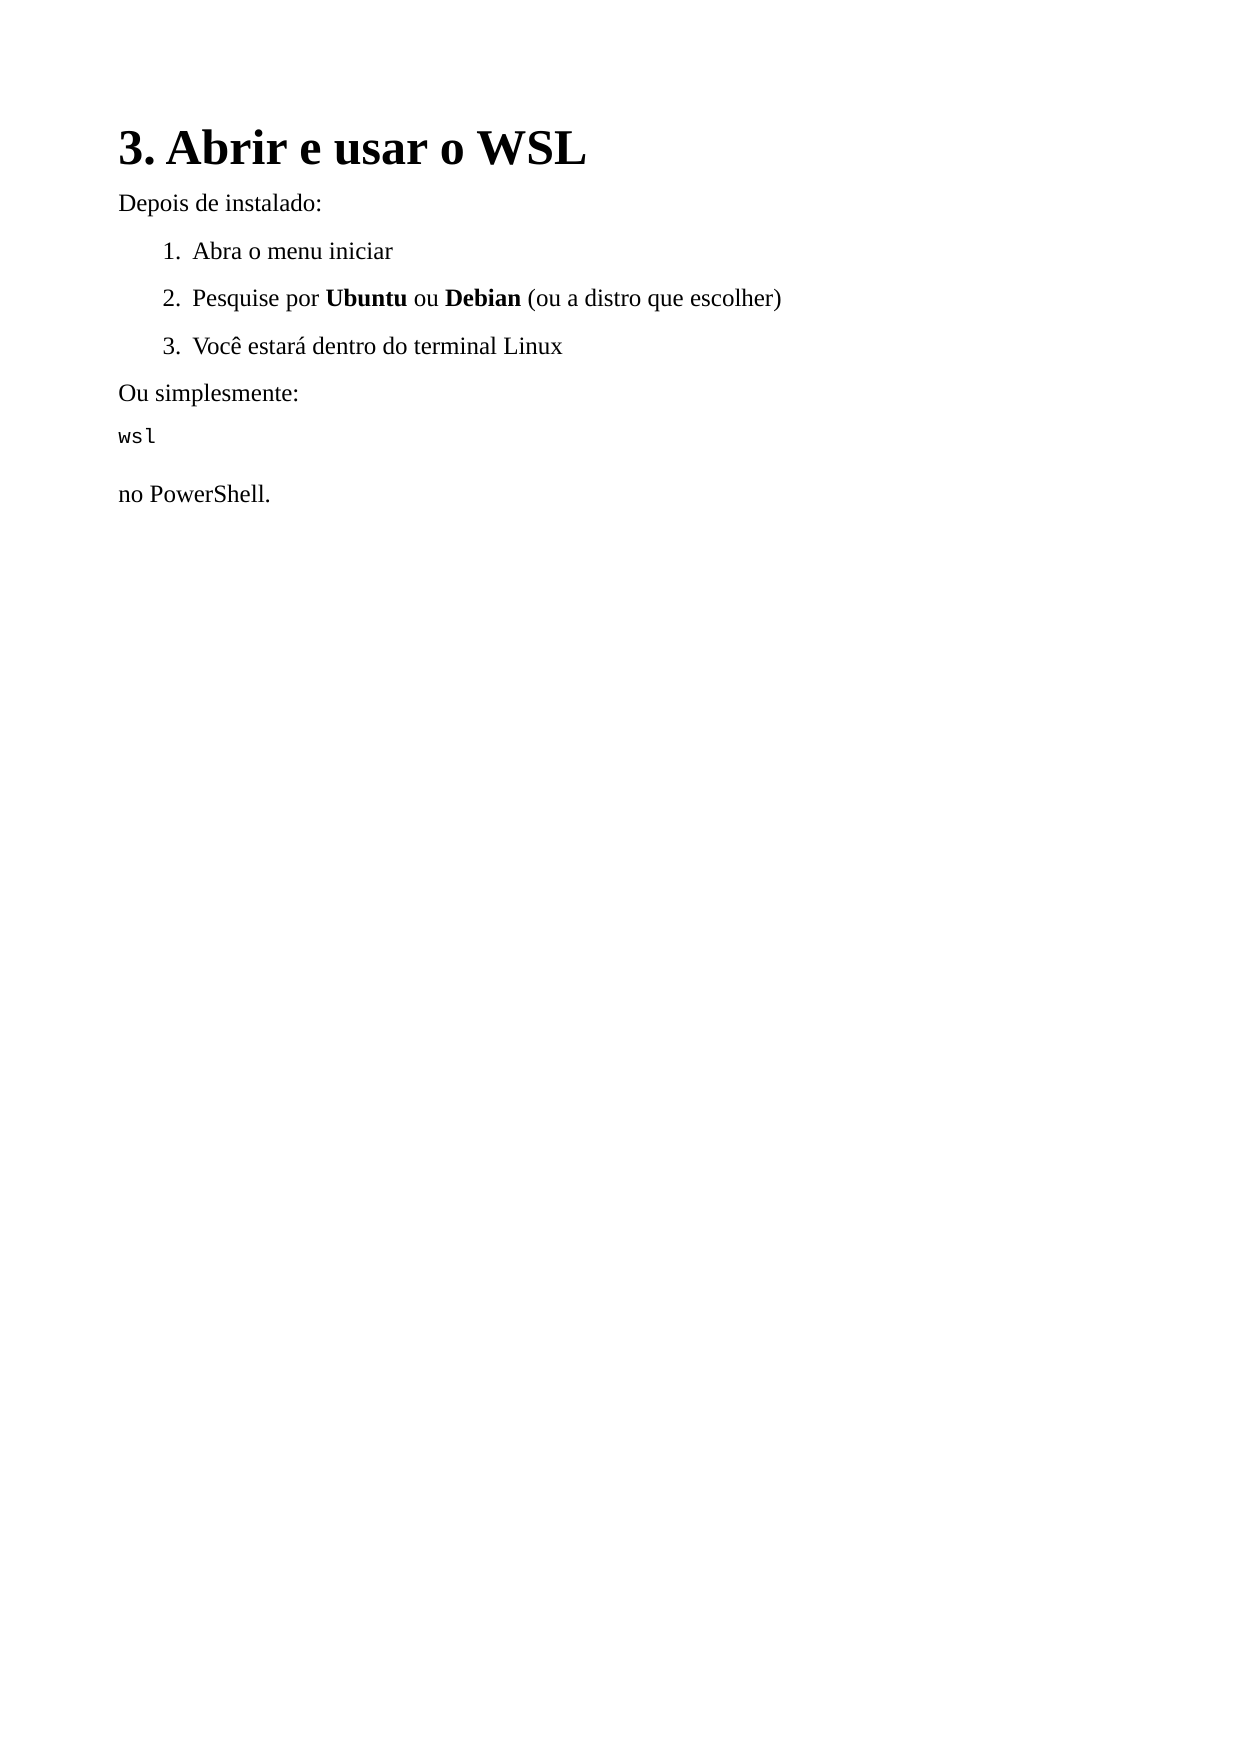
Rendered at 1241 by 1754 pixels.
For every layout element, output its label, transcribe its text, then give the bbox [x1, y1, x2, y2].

list Abra o menu iniciar [162, 236, 1122, 264]
list Pesquise por Ubuntu ou Debian (ou a distro que escolher) [162, 283, 1122, 312]
text wsl [118, 426, 1122, 450]
subtitle 3. Abrir e usar o WSL [118, 118, 1122, 176]
text no PowerShell. [118, 479, 1122, 508]
list Você estará dentro do terminal Linux [162, 331, 1122, 360]
text Ou simplesmente: [118, 378, 1122, 407]
text Depois de instalado: [118, 188, 1122, 217]
